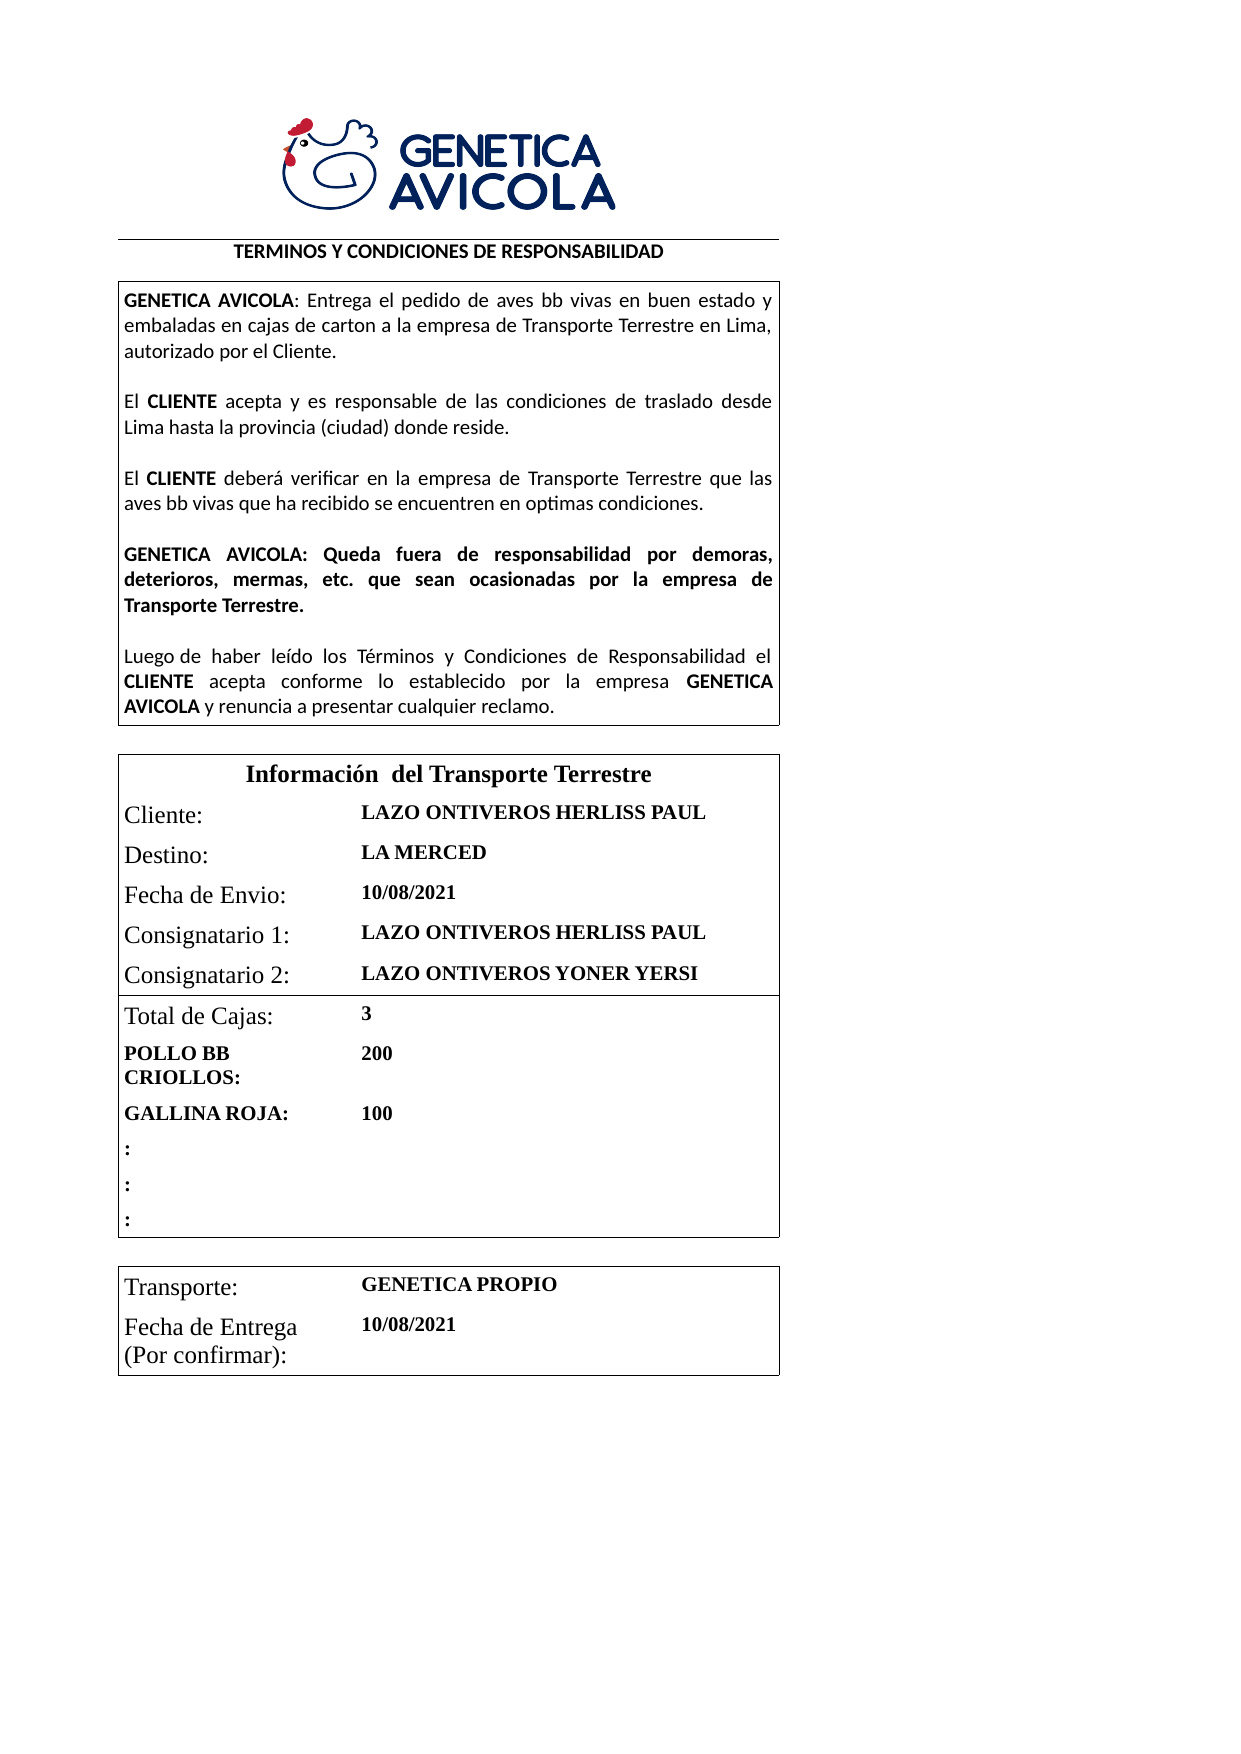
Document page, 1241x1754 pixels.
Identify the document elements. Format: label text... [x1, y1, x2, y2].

table_cell LAZO ONTIVEROS HERLISS PAUL [356, 915, 779, 955]
table_cell [356, 1130, 779, 1166]
table_cell Destino: [119, 834, 356, 874]
table_cell [356, 1201, 779, 1237]
table_cell 10/08/2021 [356, 1306, 779, 1375]
table_cell 10/08/2021 [356, 874, 779, 914]
picture [282, 118, 616, 210]
table_cell Consignatario 2: [119, 955, 356, 995]
table_cell Transporte: [119, 1267, 356, 1306]
table_cell LAZO ONTIVEROS YONER YERSI [356, 955, 779, 995]
table_header Información del Transporte Terrestre [119, 755, 779, 794]
table_cell GENETICA AVICOLA: Entrega el pedido de aves bb vivas en buen estado y embaladas en cajas de carton a la empresa de Transporte Terrestre en Lima, autorizado por el Cliente. El CLIENTE acepta y es responsable de las condiciones de traslado desde Lima hasta la provincia (ciudad) donde reside. El CLIENTE deberá verificar en la empresa de Transporte Terrestre que las aves bb vivas que ha recibido se encuentren en optimas condiciones. GENETICA AVICOLA: Queda fuera de responsabilidad por demoras, deterioros, mermas, etc. que sean ocasionadas por la empresa de Transporte Terrestre. Luego de haber leído los Términos y Condiciones de Responsabilidad el CLIENTE acepta conforme lo establecido por la empresa GENETICA AVICOLA y renuncia a presentar cualquier reclamo. [119, 282, 779, 725]
table_cell GENETICA PROPIO [356, 1267, 779, 1306]
table_cell LA MERCED [356, 834, 779, 874]
table_cell 200 [356, 1035, 779, 1095]
table_cell Cliente: [119, 794, 356, 834]
table_header TERMINOS Y CONDICIONES DE RESPONSABILIDAD [118, 240, 779, 281]
table_cell Fecha de Envio: [119, 874, 356, 914]
table_cell POLLO BB CRIOLLOS: [119, 1035, 356, 1095]
table_cell : [119, 1130, 356, 1166]
table_cell Total de Cajas: [119, 996, 356, 1035]
table_cell GALLINA ROJA: [119, 1095, 356, 1130]
table_cell LAZO ONTIVEROS HERLISS PAUL [356, 794, 779, 834]
table_cell Fecha de Entrega (Por confirmar): [119, 1306, 356, 1375]
table_cell Consignatario 1: [119, 915, 356, 955]
table_cell [356, 1238, 779, 1266]
table_cell : [119, 1166, 356, 1201]
table_cell [356, 1166, 779, 1201]
table_cell 100 [356, 1095, 779, 1130]
table_cell : [119, 1201, 356, 1237]
table_cell [118, 1238, 356, 1266]
table_cell 3 [356, 996, 779, 1035]
